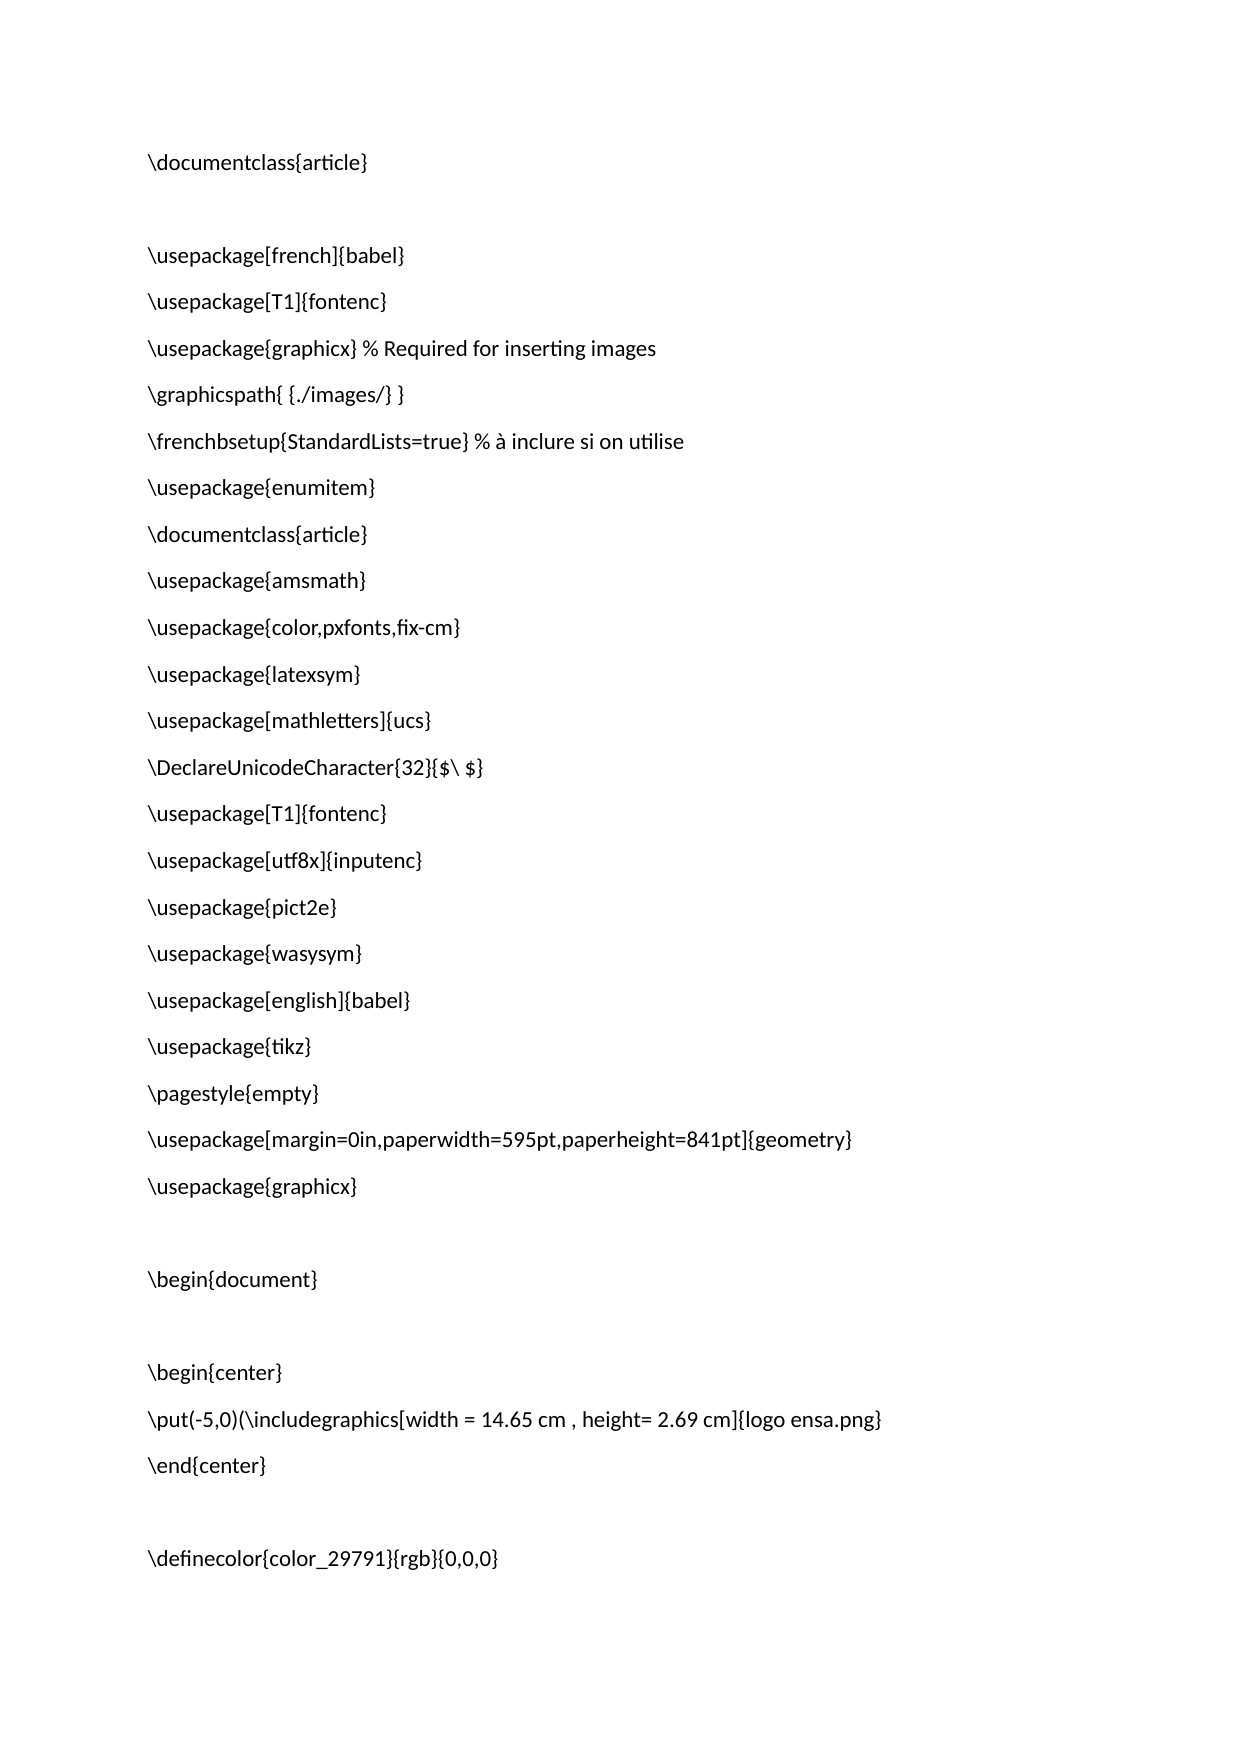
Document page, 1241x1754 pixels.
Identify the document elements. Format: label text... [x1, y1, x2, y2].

text \usepackage[french]{babel} [148, 241, 1093, 269]
text \begin{center} [148, 1358, 1093, 1386]
text \usepackage[T1]{fontenc} [148, 799, 1093, 827]
text \usepackage{graphicx} [148, 1172, 1093, 1200]
text \documentclass{article} [148, 148, 1093, 176]
text \DeclareUnicodeCharacter{32}{$\ $} [148, 753, 1093, 781]
text \usepackage{enumitem} [148, 473, 1093, 502]
text \frenchbsetup{StandardLists=true} % à inclure si on utilise [148, 427, 1093, 455]
text \documentclass{article} [148, 520, 1093, 548]
text \usepackage[mathletters]{ucs} [148, 706, 1093, 734]
text \usepackage{color,pxfonts,fix-cm} [148, 613, 1093, 641]
text \begin{document} [148, 1265, 1093, 1293]
text \usepackage[english]{babel} [148, 986, 1093, 1014]
text \usepackage{pict2e} [148, 893, 1093, 921]
text \usepackage{wasysym} [148, 939, 1093, 967]
text \usepackage[T1]{fontenc} [148, 287, 1093, 315]
text \pagestyle{empty} [148, 1079, 1093, 1107]
text \definecolor{color_29791}{rgb}{0,0,0} [148, 1544, 1093, 1572]
text \usepackage[margin=0in,paperwidth=595pt,paperheight=841pt]{geometry} [148, 1125, 1093, 1153]
text \usepackage{amsmath} [148, 567, 1093, 595]
text \usepackage{latexsym} [148, 660, 1093, 688]
text \put(-5,0)(\includegraphics[width = 14.65 cm , height= 2.69 cm]{logo ensa.png} [148, 1405, 1093, 1433]
text \usepackage[utf8x]{inputenc} [148, 846, 1093, 874]
text \usepackage{tikz} [148, 1032, 1093, 1060]
text \end{center} [148, 1451, 1093, 1479]
text \graphicspath{ {./images/} } [148, 380, 1093, 408]
text \usepackage{graphicx} % Required for inserting images [148, 334, 1093, 362]
